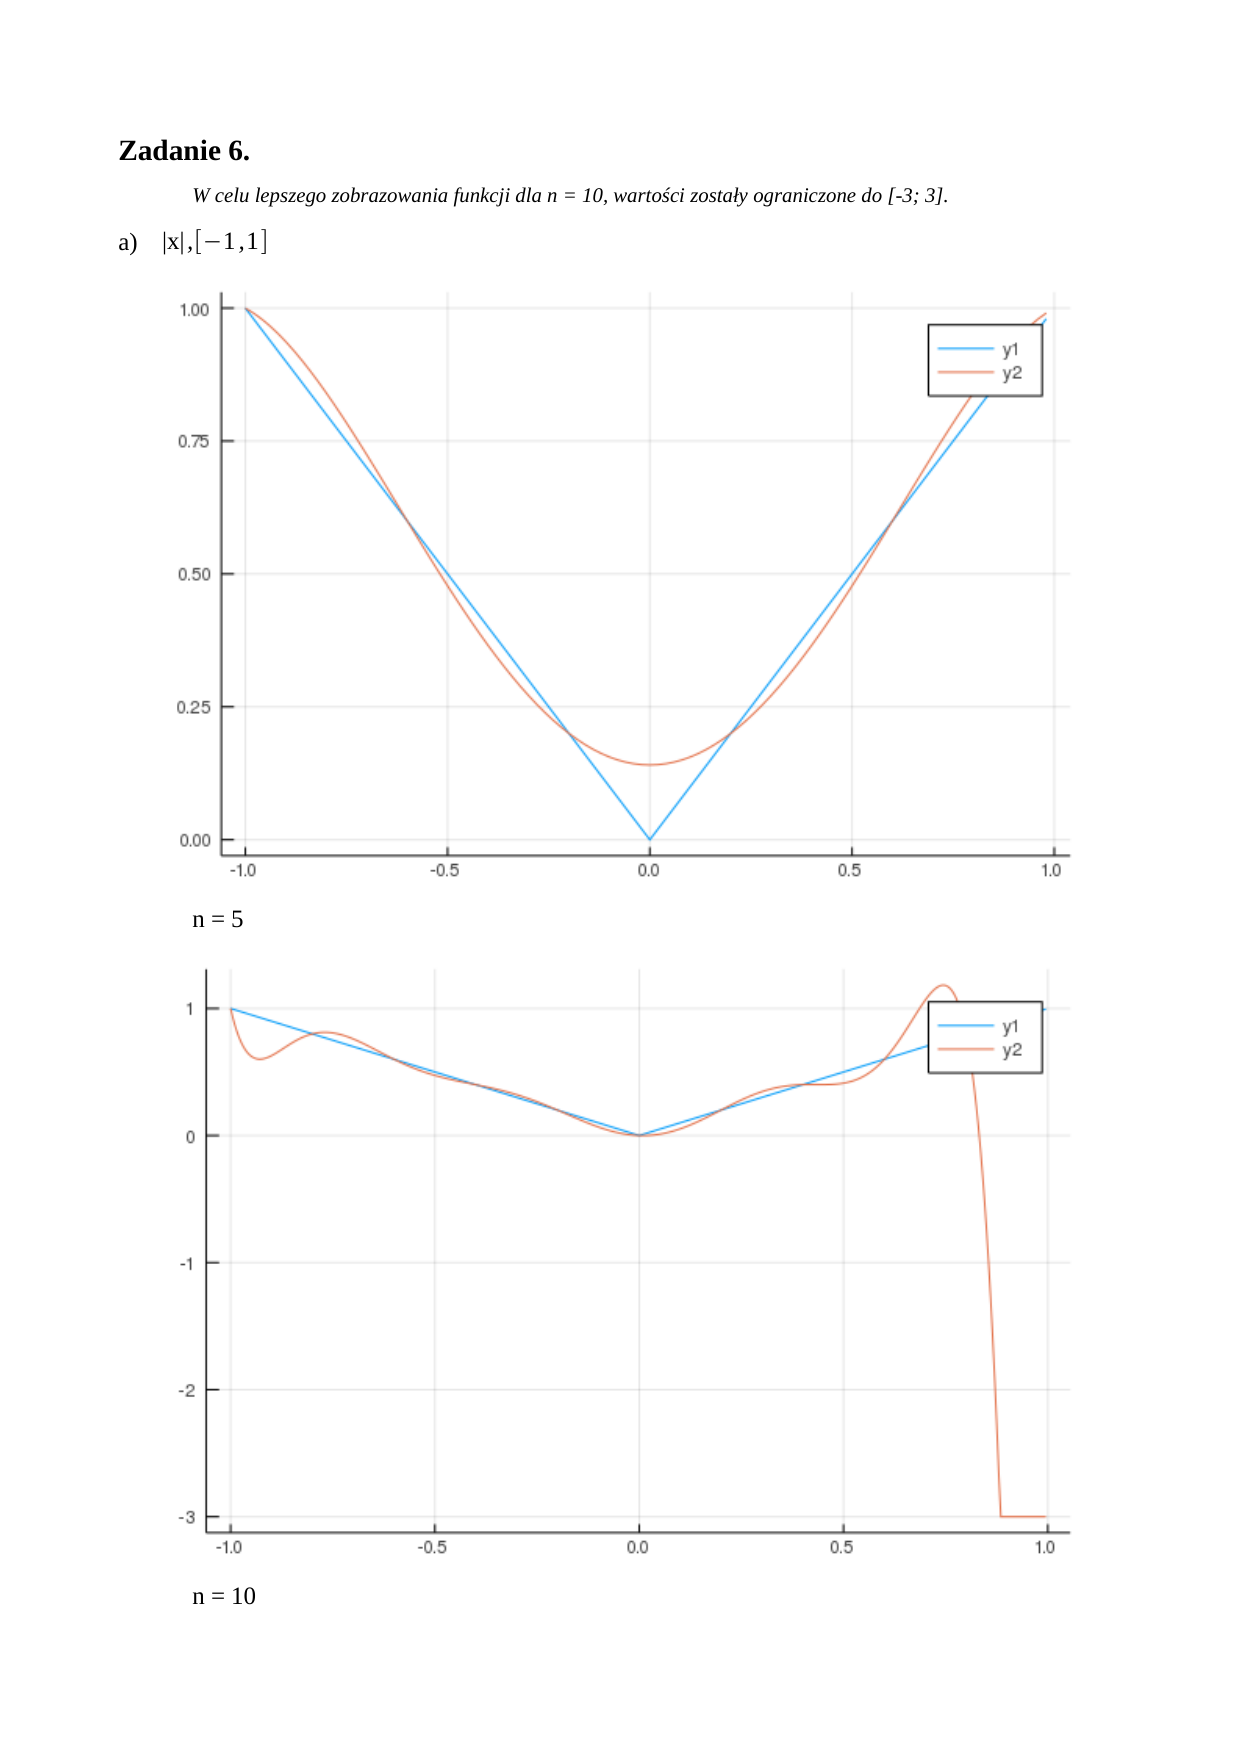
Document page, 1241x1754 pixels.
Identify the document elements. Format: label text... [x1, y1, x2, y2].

subtitle Zadanie 6. [118, 133, 1122, 166]
text n = 5 [118, 275, 1122, 933]
text W celu lepszego zobrazowania funkcji dla n = 10, wartości zostały ograniczone do [-3; 3]. [118, 179, 1122, 208]
picture [151, 951, 1089, 1577]
picture [151, 275, 1089, 900]
text a) [118, 227, 1122, 256]
text n = 10 [118, 952, 1122, 1610]
